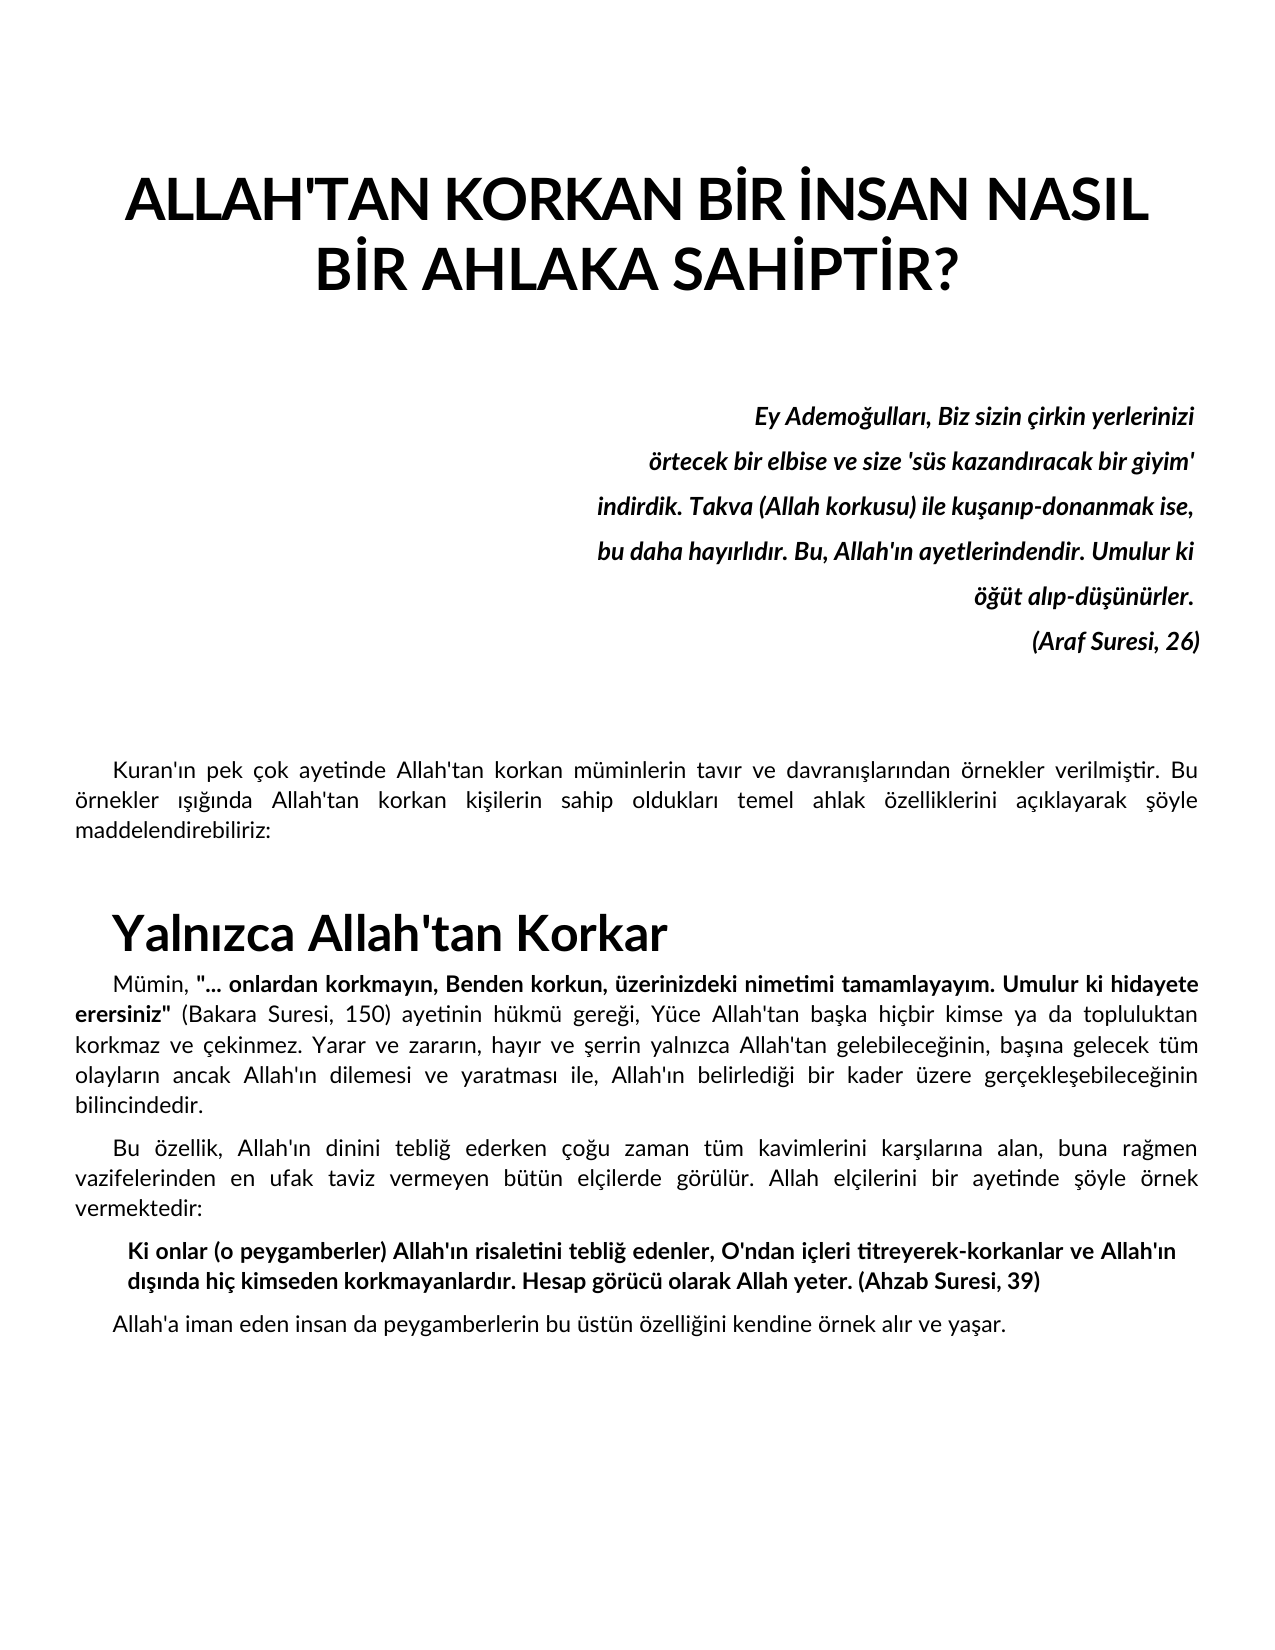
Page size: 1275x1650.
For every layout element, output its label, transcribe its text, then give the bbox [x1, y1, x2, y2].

subtitle ALLAH'TAN KORKAN BİR İNSAN NASIL BİR AHLAKA SAHİPTİR? [75, 162, 1200, 302]
text Ey Ademoğulları, Biz sizin çirkin yerlerinizi örtecek bir elbise ve size 'süs kazandıracak bir giyim' indirdik. Takva (Allah korkusu) ile kuşanıp-donanmak ise, bu daha hayırlıdır. Bu, Allah'ın ayetlerindendir. Umulur ki öğüt alıp-düşünürler. (Araf Suresi, 26) [75, 400, 1200, 655]
text Mümin, "... onlardan korkmayın, Benden korkun, üzerinizdeki nimetimi tamamlayayım. Umulur ki hidayete erersiniz" (Bakara Suresi, 150) ayetinin hükmü gereği, Yüce Allah'tan başka hiçbir kimse ya da topluluktan korkmaz ve çekinmez. Yarar ve zararın, hayır ve şerrin yalnızca Allah'tan gelebileceğinin, başına gelecek tüm olayların ancak Allah'ın dilemesi ve yaratması ile, Allah'ın belirlediği bir kader üzere gerçekleşebileceğinin bilincindedir. [75, 970, 1200, 1118]
text Kuran'ın pek çok ayetinde Allah'tan korkan müminlerin tavır ve davranışlarından örnekler verilmiştir. Bu örnekler ışığında Allah'tan korkan kişilerin sahip oldukları temel ahlak özelliklerini açıklayarak şöyle maddelendirebiliriz: [75, 756, 1200, 844]
text Ki onlar (o peygamberler) Allah'ın risaletini tebliğ edenler, O'ndan içleri titreyerek-korkanlar ve Allah'ın dışında hiç kimseden korkmayanlardır. Hesap görücü olarak Allah yeter. (Ahzab Suresi, 39) [127, 1237, 1177, 1294]
text Bu özellik, Allah'ın dinini tebliğ ederken çoğu zaman tüm kavimlerini karşılarına alan, buna rağmen vazifelerinden en ufak taviz vermeyen bütün elçilerde görülür. Allah elçilerini bir ayetinde şöyle örnek vermektedir: [75, 1133, 1200, 1221]
subtitle Yalnızca Allah'tan Korkar [112, 902, 1200, 962]
text Allah'a iman eden insan da peygamberlerin bu üstün özelliğini kendine örnek alır ve yaşar. [75, 1309, 1200, 1337]
